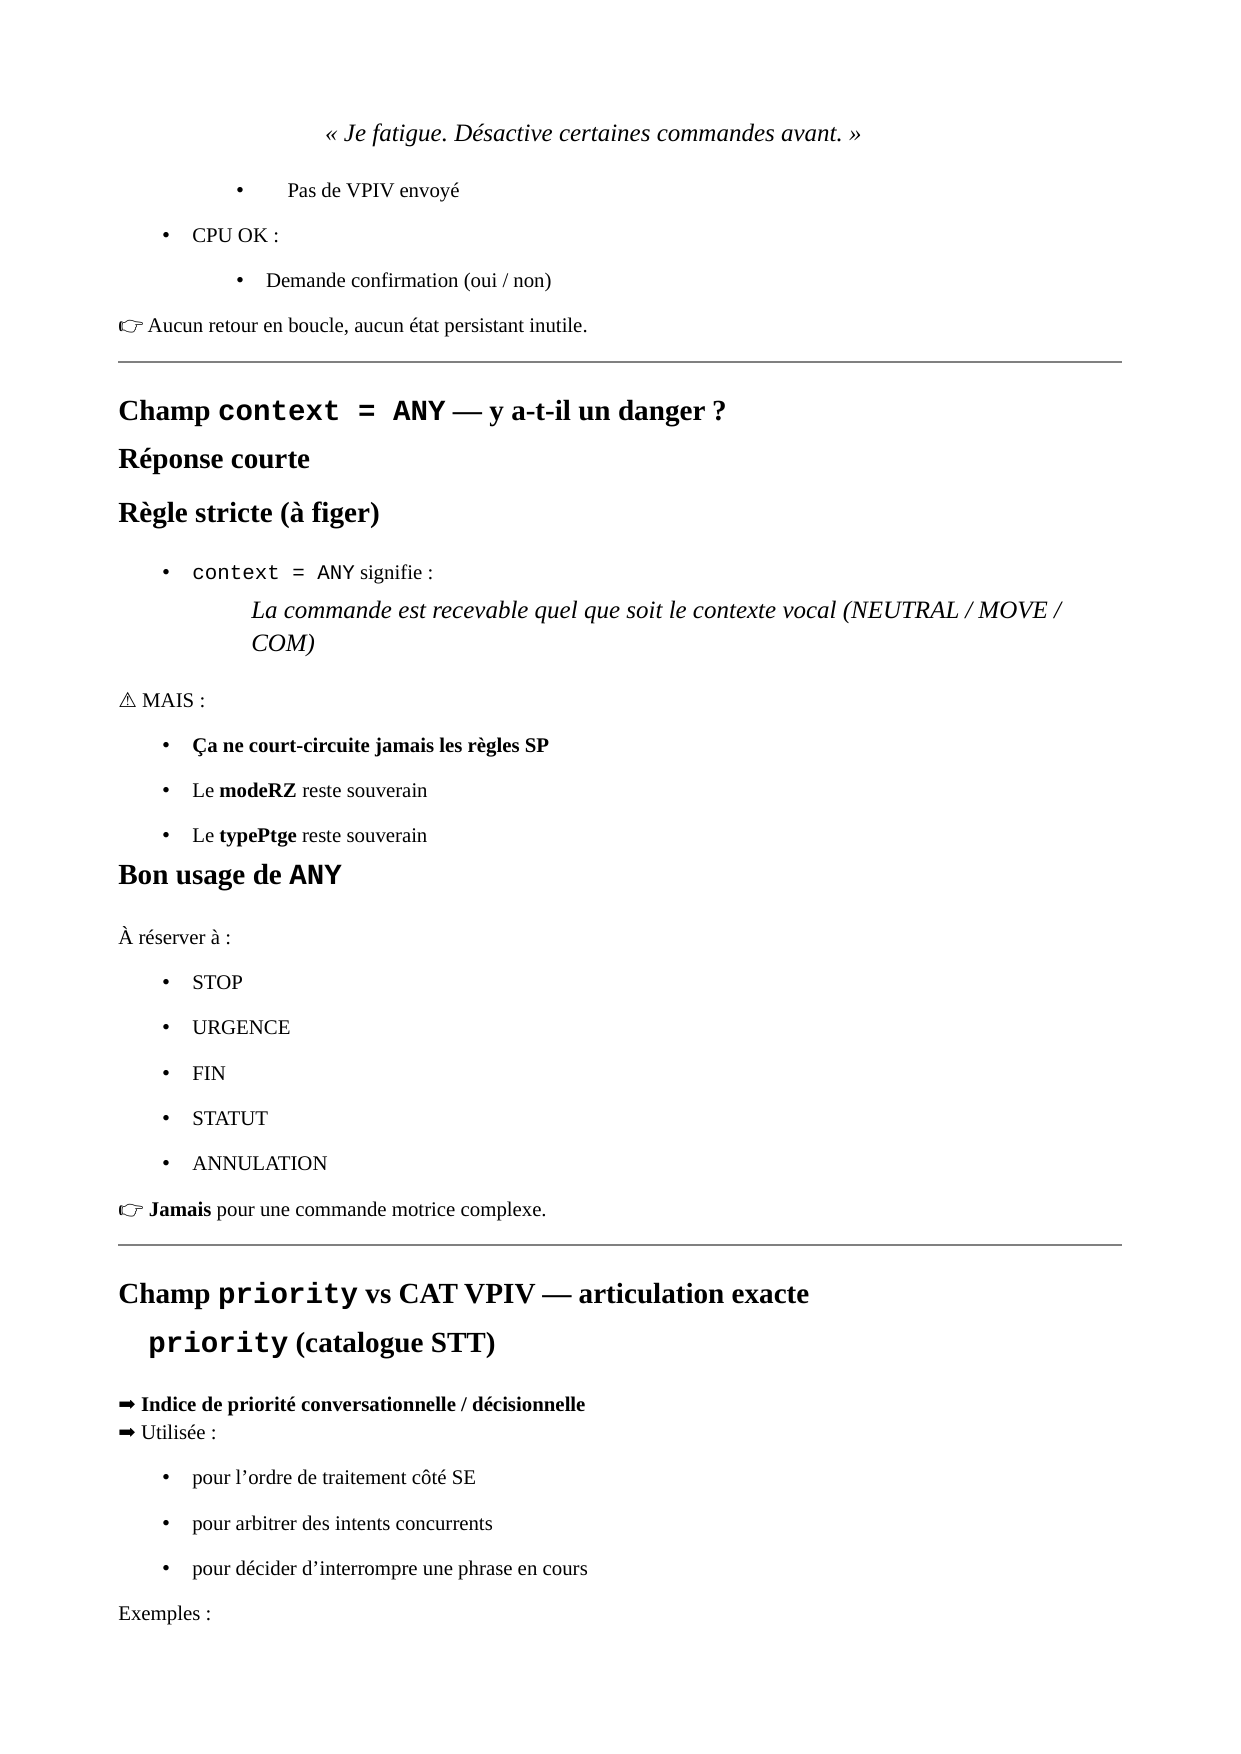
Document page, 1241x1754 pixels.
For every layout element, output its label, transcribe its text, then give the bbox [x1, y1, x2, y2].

list pour décider d’interrompre une phrase en cours [162, 1556, 1122, 1580]
list STATUT [162, 1106, 1122, 1130]
list URGENCE [162, 1015, 1122, 1039]
subtitle Réponse courte [118, 442, 1122, 475]
text Exemples : [118, 1601, 1122, 1625]
list FIN [162, 1061, 1122, 1085]
list Demande confirmation (oui / non) [236, 268, 1122, 292]
list « Je fatigue. Désactive certaines commandes avant. » [295, 118, 1063, 147]
subtitle Champ priority vs CAT VPIV — articulation exacte [118, 1276, 1122, 1312]
subtitle 🔹 priority (catalogue STT) [118, 1325, 1122, 1361]
text 👉 Jamais pour une commande motrice complexe. [118, 1197, 1122, 1221]
list La commande est recevable quel que soit le contexte vocal (NEUTRAL / MOVE / COM) [222, 595, 1063, 657]
list CPU OK : [162, 223, 1122, 247]
list Le typePtge reste souverain [162, 823, 1122, 847]
subtitle Champ context = ANY — y a-t-il un danger ? [118, 393, 1122, 429]
text ⚠️ MAIS : [118, 687, 1122, 712]
list ANNULATION [162, 1151, 1122, 1175]
subtitle Règle stricte (à figer) [118, 495, 1122, 528]
list ❌ Pas de VPIV envoyé [236, 177, 1122, 202]
text 👉 Aucun retour en boucle, aucun état persistant inutile. [118, 313, 1122, 337]
list Le modeRZ reste souverain [162, 778, 1122, 802]
list pour l’ordre de traitement côté SE [162, 1465, 1122, 1489]
text ➡️ Indice de priorité conversationnelle / décisionnelle ➡️ Utilisée : [118, 1392, 1122, 1444]
list Ça ne court-circuite jamais les règles SP [162, 733, 1122, 757]
text À réserver à : [118, 925, 1122, 949]
list context = ANY signifie : [162, 559, 1122, 585]
list STOP [162, 970, 1122, 994]
list pour arbitrer des intents concurrents [162, 1511, 1122, 1535]
subtitle Bon usage de ANY [118, 857, 1122, 893]
